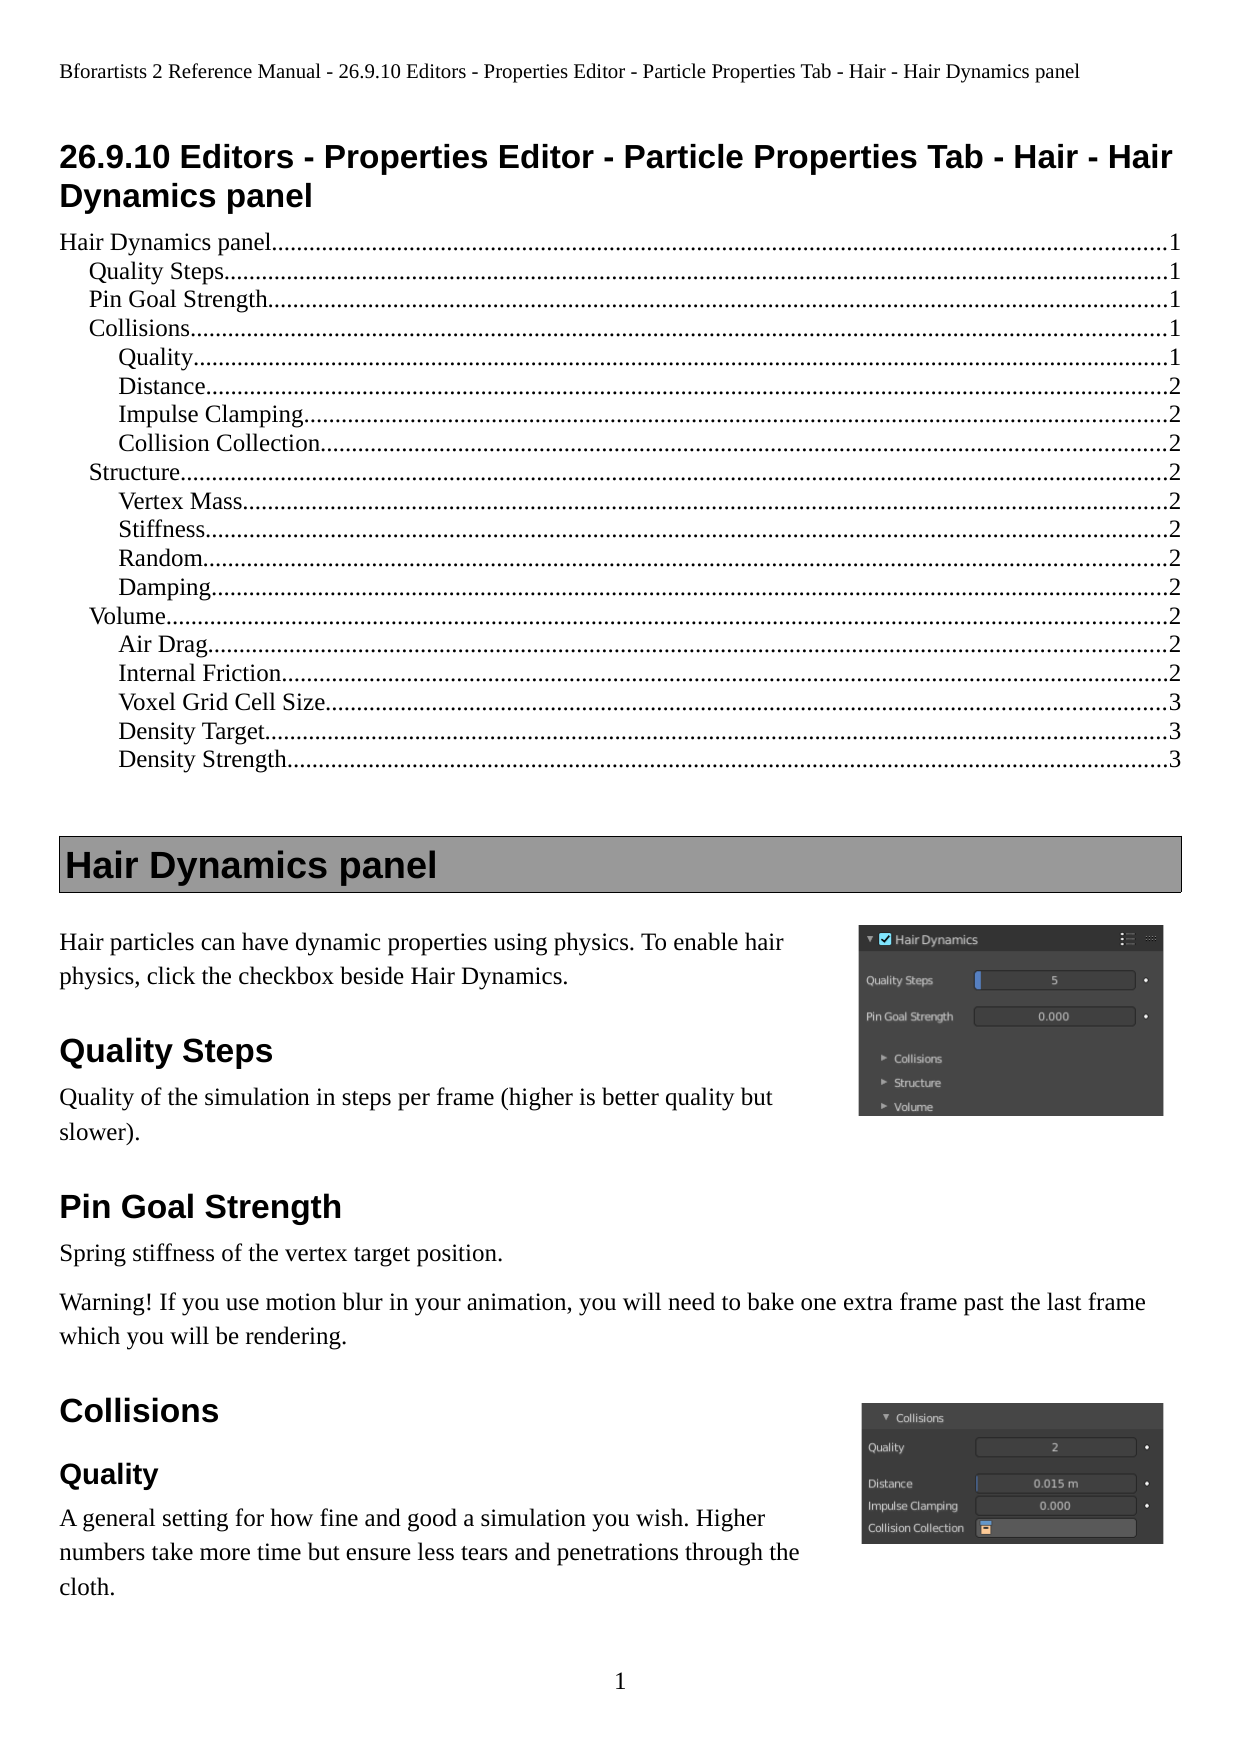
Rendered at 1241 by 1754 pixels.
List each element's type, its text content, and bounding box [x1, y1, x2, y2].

text Distance 2 [118, 371, 1181, 399]
subtitle Pin Goal Strength [59, 1186, 1181, 1225]
text A general setting for how fine and good a simulation you wish. Higher numbers take more time but ensure less tears and penetrations through the cloth. [59, 1503, 1181, 1601]
text Hair particles can have dynamic properties using physics. To enable hair physics, click the checkbox beside Hair Dynamics. [59, 927, 858, 990]
text Internal Friction 2 [118, 658, 1181, 687]
text Quality 1 [118, 342, 1181, 371]
text Density Target 3 [118, 716, 1181, 744]
text Spring stiffness of the vertex target position. [59, 1238, 1181, 1266]
subtitle Quality Steps [59, 1031, 858, 1069]
picture [858, 925, 1164, 1116]
text Pin Goal Strength 1 [88, 284, 1181, 313]
text Structure 2 [88, 457, 1181, 486]
subtitle 26.9.10 Editors - Properties Editor - Particle Properties Tab - Hair - Hair Dynamics panel [59, 138, 1181, 214]
text Impulse Clamping 2 [118, 399, 1181, 428]
subtitle [1164, 1457, 1181, 1491]
text Stiffness 2 [118, 514, 1181, 543]
text Hair Dynamics panel 1 [59, 227, 1181, 256]
text Voxel Grid Cell Size 3 [118, 687, 1181, 716]
text Quality of the simulation in steps per frame (higher is better quality but slower). [59, 1082, 1181, 1145]
text Air Drag 2 [118, 629, 1181, 658]
text Damping 2 [118, 572, 1181, 601]
text Density Strength 3 [118, 744, 1181, 773]
picture [861, 1403, 1164, 1544]
text Vertex Mass 2 [118, 486, 1181, 514]
subtitle Collisions [59, 1391, 1181, 1430]
subtitle [1164, 1031, 1181, 1069]
table_header Hair Dynamics panel [60, 837, 1181, 892]
text Collisions 1 [88, 313, 1181, 342]
text Volume 2 [88, 601, 1181, 629]
text Collision Collection 2 [118, 428, 1181, 457]
subtitle Quality [59, 1457, 861, 1491]
text Warning! If you use motion blur in your animation, you will need to bake one extra frame past the last frame which you will be rendering. [59, 1287, 1181, 1350]
text Random 2 [118, 543, 1181, 572]
text Quality Steps 1 [88, 256, 1181, 284]
